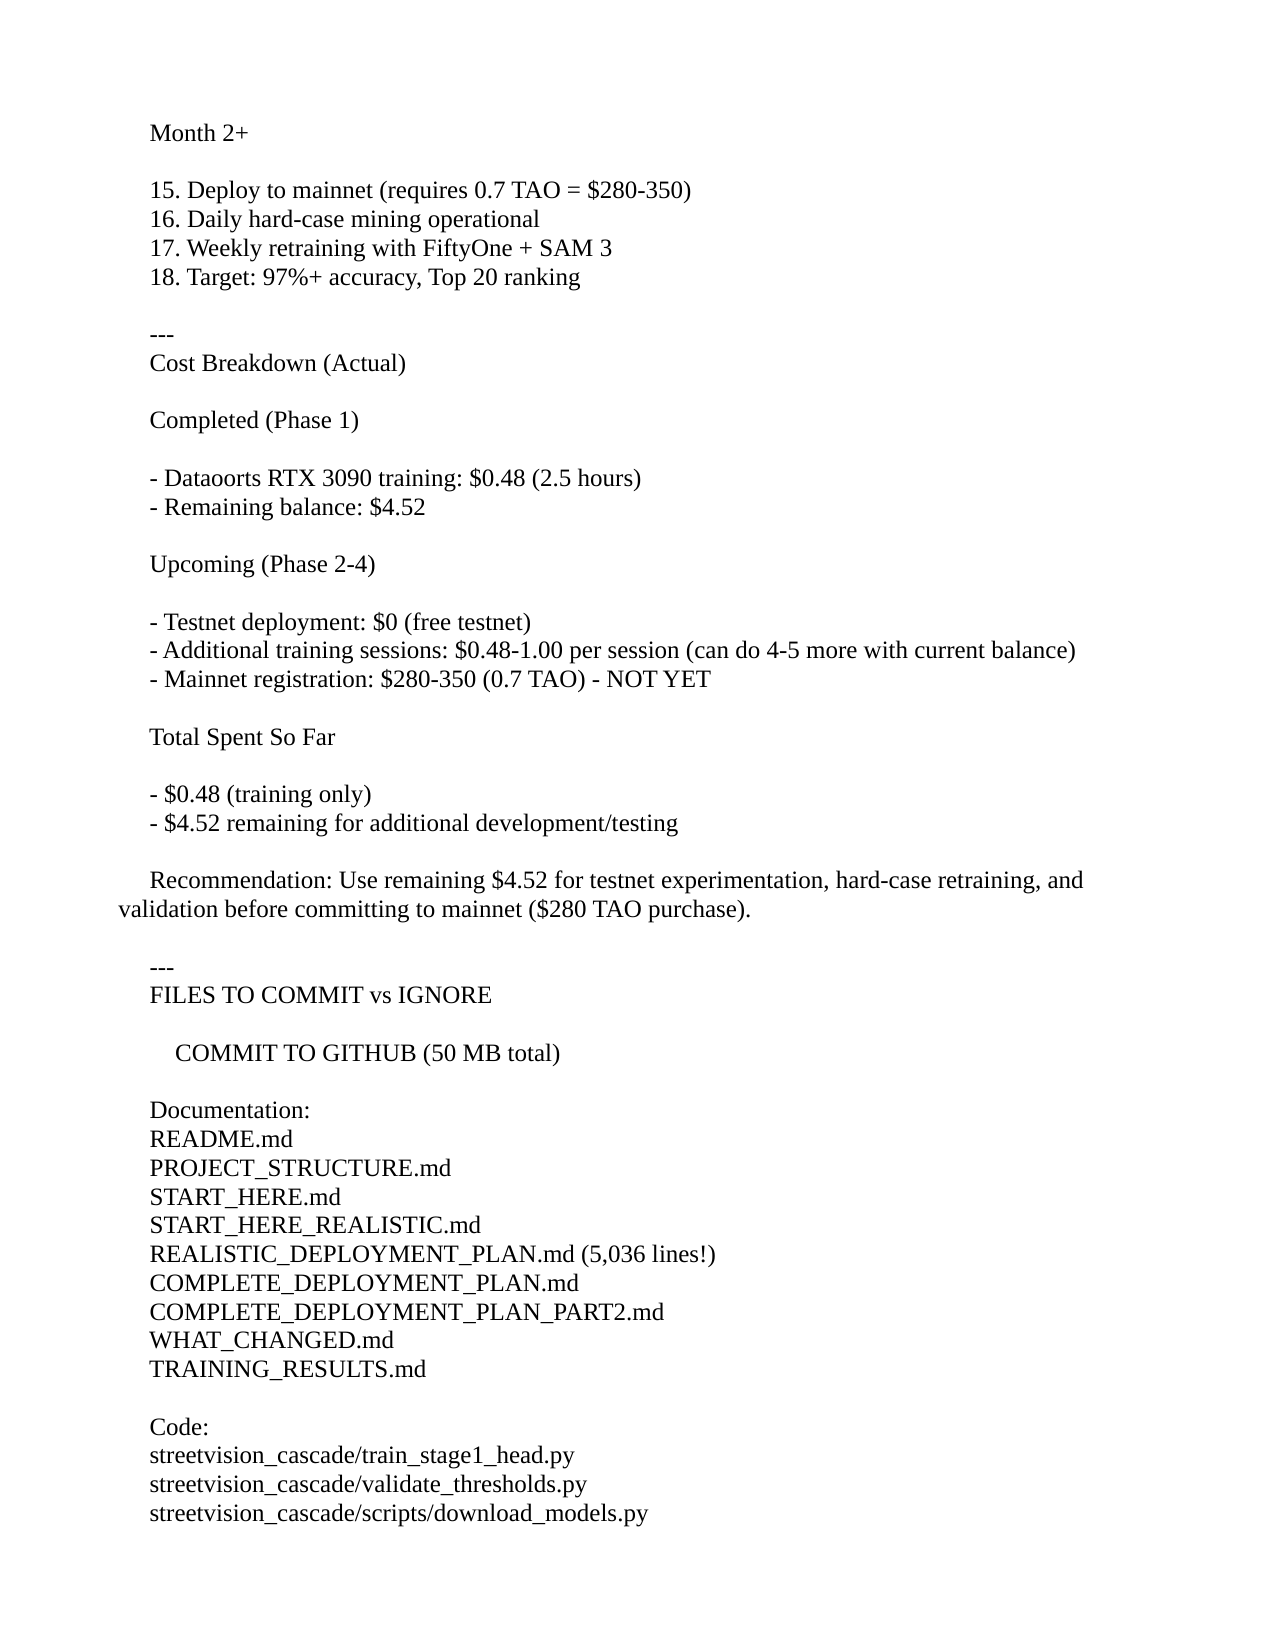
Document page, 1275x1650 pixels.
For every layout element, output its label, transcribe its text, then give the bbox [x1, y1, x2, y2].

text - Additional training sessions: $0.48-1.00 per session (can do 4-5 more with current balance) [118, 636, 1157, 664]
text - Dataoorts RTX 3090 training: $0.48 (2.5 hours) [118, 463, 1157, 492]
text - $0.48 (training only) [118, 779, 1157, 808]
text Recommendation: Use remaining $4.52 for testnet experimentation, hard-case retraining, and validation before committing to mainnet ($280 TAO purchase). [118, 866, 1157, 923]
text - Remaining balance: $4.52 [118, 492, 1157, 521]
text PROJECT_STRUCTURE.md [118, 1153, 1157, 1182]
text 16. Daily hard-case mining operational [118, 204, 1157, 233]
text 18. Target: 97%+ accuracy, Top 20 ranking [118, 262, 1157, 291]
text FILES TO COMMIT vs IGNORE [118, 981, 1157, 1009]
text - Mainnet registration: $280-350 (0.7 TAO) - NOT YET [118, 664, 1157, 693]
text --- [118, 319, 1157, 348]
text 15. Deploy to mainnet (requires 0.7 TAO = $280-350) [118, 176, 1157, 204]
text --- [118, 952, 1157, 981]
text ✅ COMMIT TO GITHUB (50 MB total) [118, 1038, 1157, 1067]
text TRAINING_RESULTS.md [118, 1354, 1157, 1383]
text Code: [118, 1412, 1157, 1441]
text Cost Breakdown (Actual) [118, 348, 1157, 377]
text - $4.52 remaining for additional development/testing [118, 808, 1157, 837]
text streetvision_cascade/validate_thresholds.py [118, 1469, 1157, 1498]
text streetvision_cascade/train_stage1_head.py [118, 1441, 1157, 1469]
text Total Spent So Far [118, 722, 1157, 751]
text README.md [118, 1124, 1157, 1153]
text COMPLETE_DEPLOYMENT_PLAN_PART2.md [118, 1297, 1157, 1326]
text Upcoming (Phase 2-4) [118, 549, 1157, 578]
text COMPLETE_DEPLOYMENT_PLAN.md [118, 1268, 1157, 1297]
text - Testnet deployment: $0 (free testnet) [118, 607, 1157, 636]
text Month 2+ [118, 118, 1157, 147]
text START_HERE_REALISTIC.md [118, 1211, 1157, 1239]
text 17. Weekly retraining with FiftyOne + SAM 3 [118, 233, 1157, 262]
text Documentation: [118, 1096, 1157, 1124]
text START_HERE.md [118, 1182, 1157, 1211]
text streetvision_cascade/scripts/download_models.py [118, 1498, 1157, 1527]
text Completed (Phase 1) [118, 406, 1157, 434]
text REALISTIC_DEPLOYMENT_PLAN.md (5,036 lines!) [118, 1239, 1157, 1268]
text WHAT_CHANGED.md [118, 1326, 1157, 1354]
